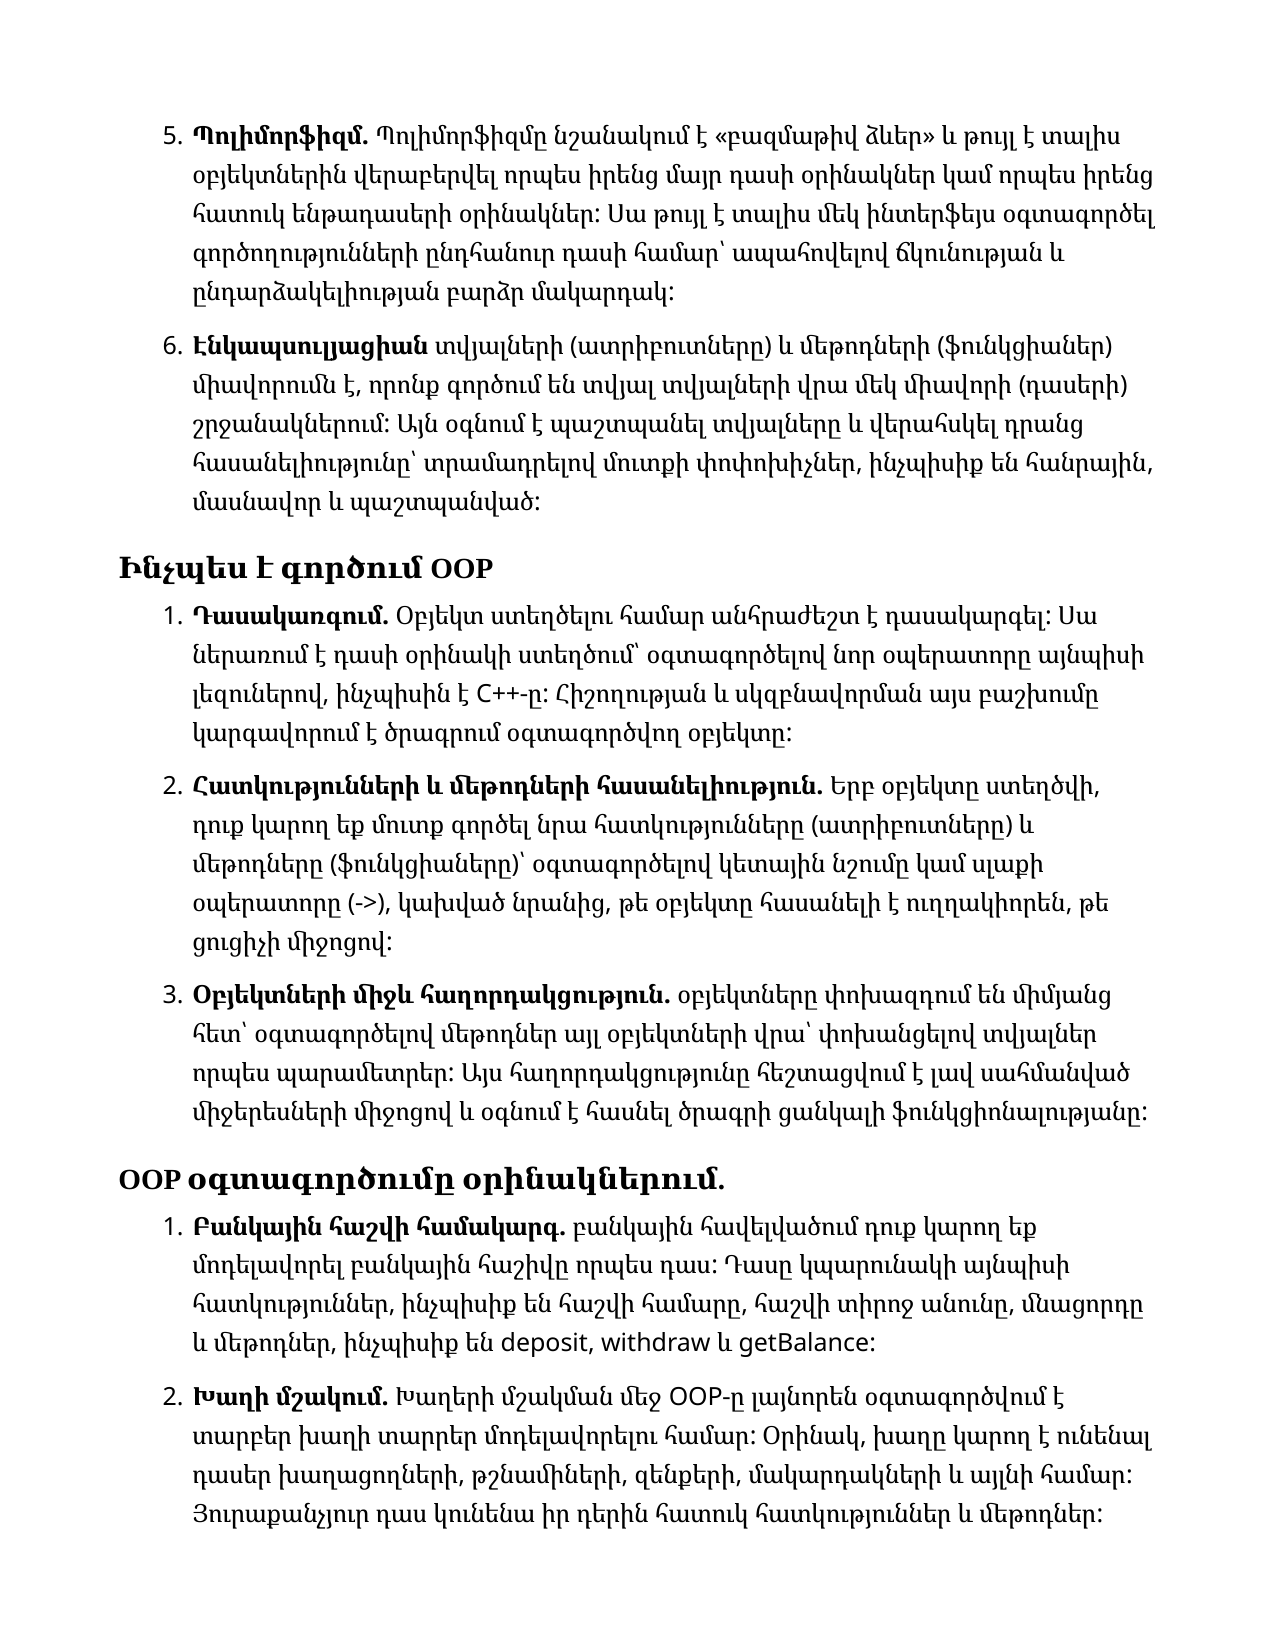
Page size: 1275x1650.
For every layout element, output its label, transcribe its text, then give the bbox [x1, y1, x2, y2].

subtitle Ինչպես է գործում OOP [118, 551, 1157, 585]
list Օբյեկտների միջև հաղորդակցություն. օբյեկտները փոխազդում են միմյանց հետ՝ օգտագործելով մեթոդներ այլ օբյեկտների վրա՝ փոխանցելով տվյալներ որպես պարամետրեր: Այս հաղորդակցությունը հեշտացվում է լավ սահմանված միջերեսների միջոցով և օգնում է հասնել ծրագրի ցանկալի ֆունկցիոնալությանը: [162, 977, 1157, 1128]
subtitle OOP օգտագործումը օրինակներում. [118, 1162, 1157, 1196]
list Դասակառգում. Օբյեկտ ստեղծելու համար անհրաժեշտ է դասակարգել: Սա ներառում է դասի օրինակի ստեղծում՝ օգտագործելով նոր օպերատորը այնպիսի լեզուներով, ինչպիսին է C++-ը: Հիշողության և սկզբնավորման այս բաշխումը կարգավորում է ծրագրում օգտագործվող օբյեկտը: [162, 597, 1157, 748]
list Բանկային հաշվի համակարգ. բանկային հավելվածում դուք կարող եք մոդելավորել բանկային հաշիվը որպես դաս: Դասը կպարունակի այնպիսի հատկություններ, ինչպիսիք են հաշվի համարը, հաշվի տիրոջ անունը, մնացորդը և մեթոդներ, ինչպիսիք են deposit, withdraw և getBalance: [162, 1208, 1157, 1359]
list Պոլիմորֆիզմ. Պոլիմորֆիզմը նշանակում է «բազմաթիվ ձևեր» և թույլ է տալիս օբյեկտներին վերաբերվել որպես իրենց մայր դասի օրինակներ կամ որպես իրենց հատուկ ենթադասերի օրինակներ: Սա թույլ է տալիս մեկ ինտերֆեյս օգտագործել գործողությունների ընդհանուր դասի համար՝ ապահովելով ճկունության և ընդարձակելիության բարձր մակարդակ: [162, 118, 1157, 308]
list Էնկապսուլյացիան տվյալների (ատրիբուտները) և մեթոդների (ֆունկցիաներ) միավորումն է, որոնք գործում են տվյալ տվյալների վրա մեկ միավորի (դասերի) շրջանակներում: Այն օգնում է պաշտպանել տվյալները և վերահսկել դրանց հասանելիությունը՝ տրամադրելով մուտքի փոփոխիչներ, ինչպիսիք են հանրային, մասնավոր և պաշտպանված: [162, 327, 1157, 517]
list Խաղի մշակում. Խաղերի մշակման մեջ OOP-ը լայնորեն օգտագործվում է տարբեր խաղի տարրեր մոդելավորելու համար: Օրինակ, խաղը կարող է ունենալ դասեր խաղացողների, թշնամիների, զենքերի, մակարդակների և այլնի համար: Յուրաքանչյուր դաս կունենա իր դերին հատուկ հատկություններ և մեթոդներ: [162, 1379, 1157, 1529]
list Հատկությունների և մեթոդների հասանելիություն. Երբ օբյեկտը ստեղծվի, դուք կարող եք մուտք գործել նրա հատկությունները (ատրիբուտները) և մեթոդները (ֆունկցիաները)՝ օգտագործելով կետային նշումը կամ սլաքի օպերատորը (->), կախված նրանից, թե օբյեկտը հասանելի է ուղղակիորեն, թե ցուցիչի միջոցով: [162, 768, 1157, 958]
